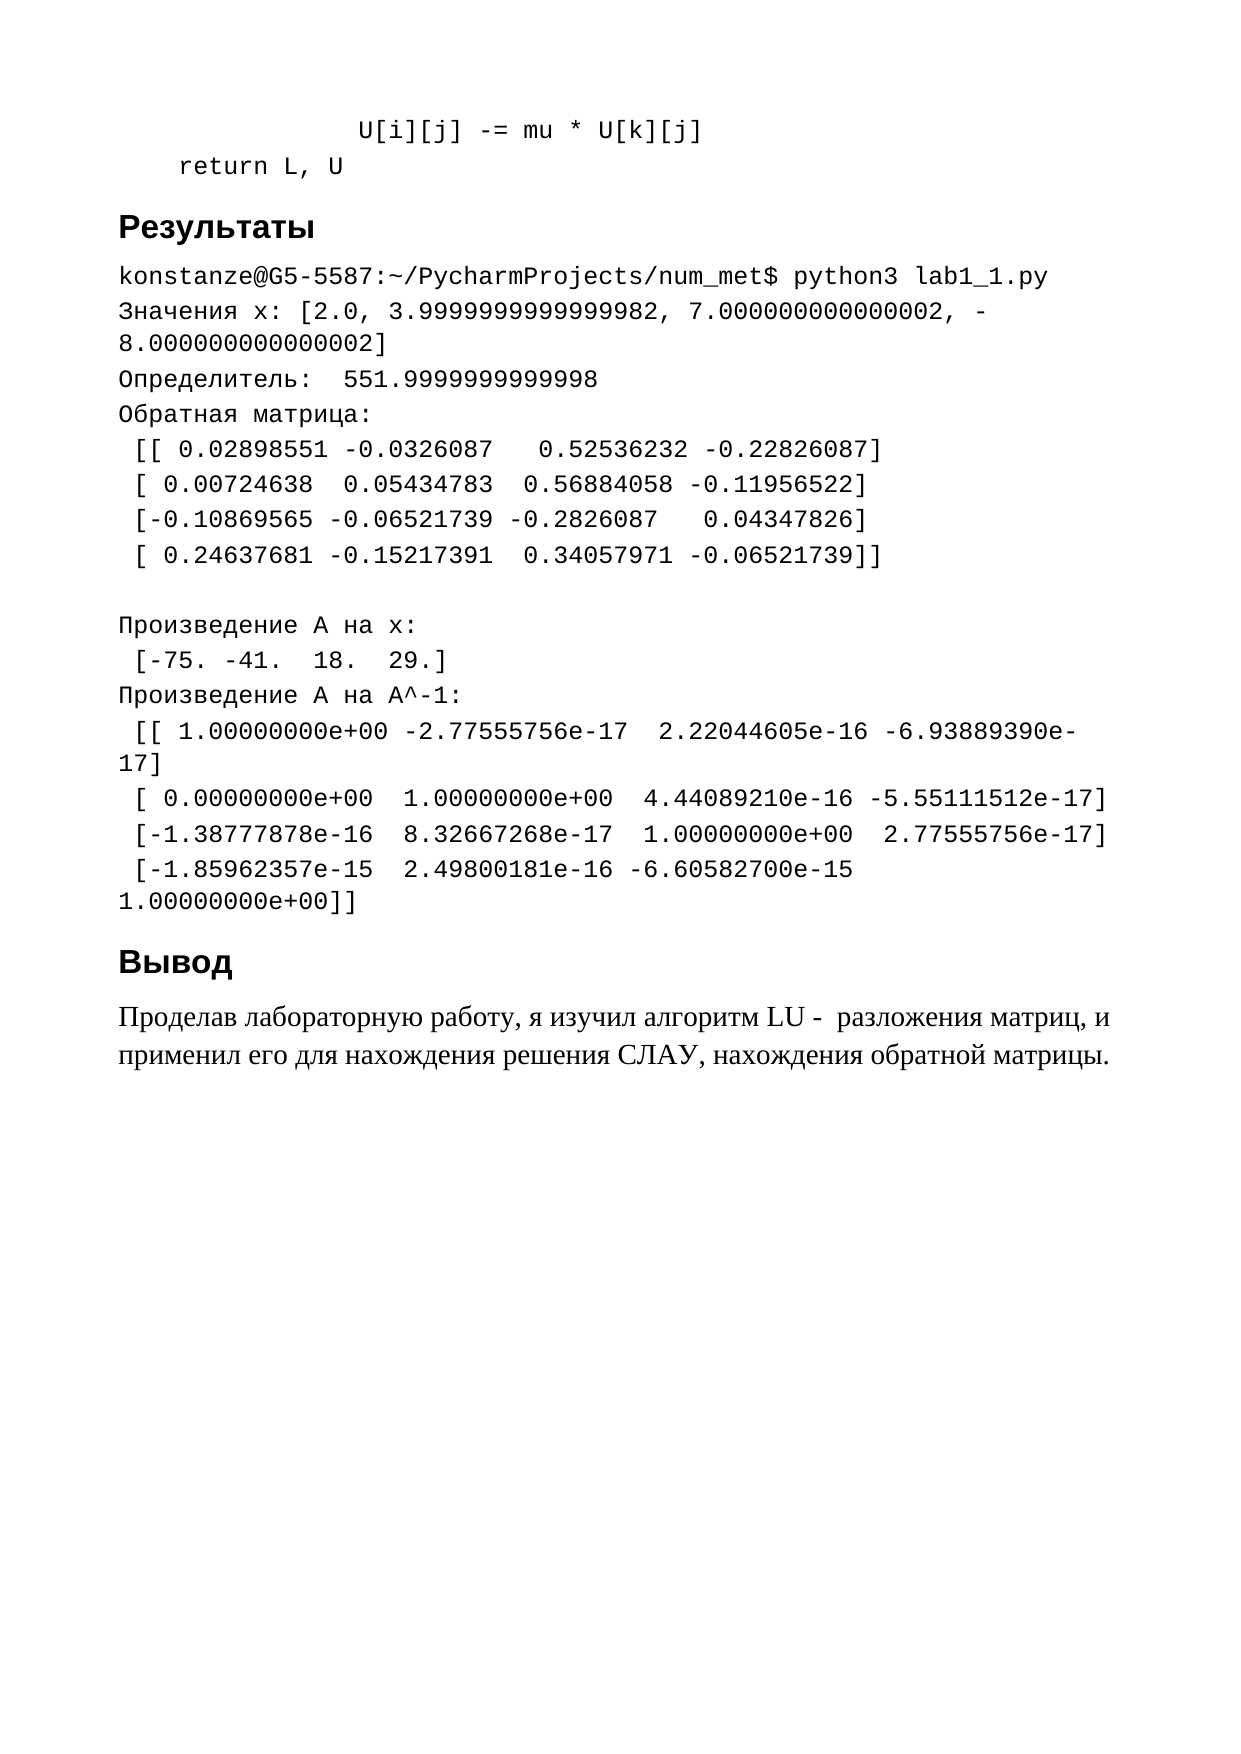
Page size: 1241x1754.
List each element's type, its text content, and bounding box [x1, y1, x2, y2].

subtitle Результаты [118, 207, 1122, 245]
list [ 0.24637681 -0.15217391 0.34057971 -0.06521739]] [118, 542, 1122, 571]
list [[ 0.02898551 -0.0326087 0.52536232 -0.22826087] [118, 437, 1122, 465]
list Значения х: [2.0, 3.9999999999999982, 7.000000000000002, -8.000000000000002] [118, 298, 1122, 359]
list return L, U [118, 153, 1122, 182]
list U[i][j] -= mu * U[k][j] [118, 118, 1122, 146]
list [-1.38777878e-16 8.32667268e-17 1.00000000e+00 2.77555756e-17] [118, 821, 1122, 849]
list [ 0.00000000e+00 1.00000000e+00 4.44089210e-16 -5.55111512e-17] [118, 786, 1122, 814]
list [ 0.00724638 0.05434783 0.56884058 -0.11956522] [118, 472, 1122, 500]
list [-0.10869565 -0.06521739 -0.2826087 0.04347826] [118, 507, 1122, 535]
list Произведение A на x: [118, 613, 1122, 641]
list Обратная матрица: [118, 401, 1122, 430]
list [-1.85962357e-15 2.49800181e-16 -6.60582700e-15 1.00000000e+00]] [118, 856, 1122, 917]
list Определитель: 551.9999999999998 [118, 366, 1122, 394]
subtitle Вывод [118, 942, 1122, 981]
list Произведение A на A^-1: [118, 683, 1122, 711]
list Проделав лабораторную работу, я изучил алгоритм LU - разложения матриц, и применил его для нахождения решения СЛАУ, нахождения обратной матрицы. [118, 999, 1122, 1071]
list [[ 1.00000000e+00 -2.77555756e-17 2.22044605e-16 -6.93889390e-17] [118, 718, 1122, 779]
list [-75. -41. 18. 29.] [118, 648, 1122, 676]
list konstanze@G5-5587:~/PycharmProjects/num_met$ python3 lab1_1.py [118, 263, 1122, 292]
